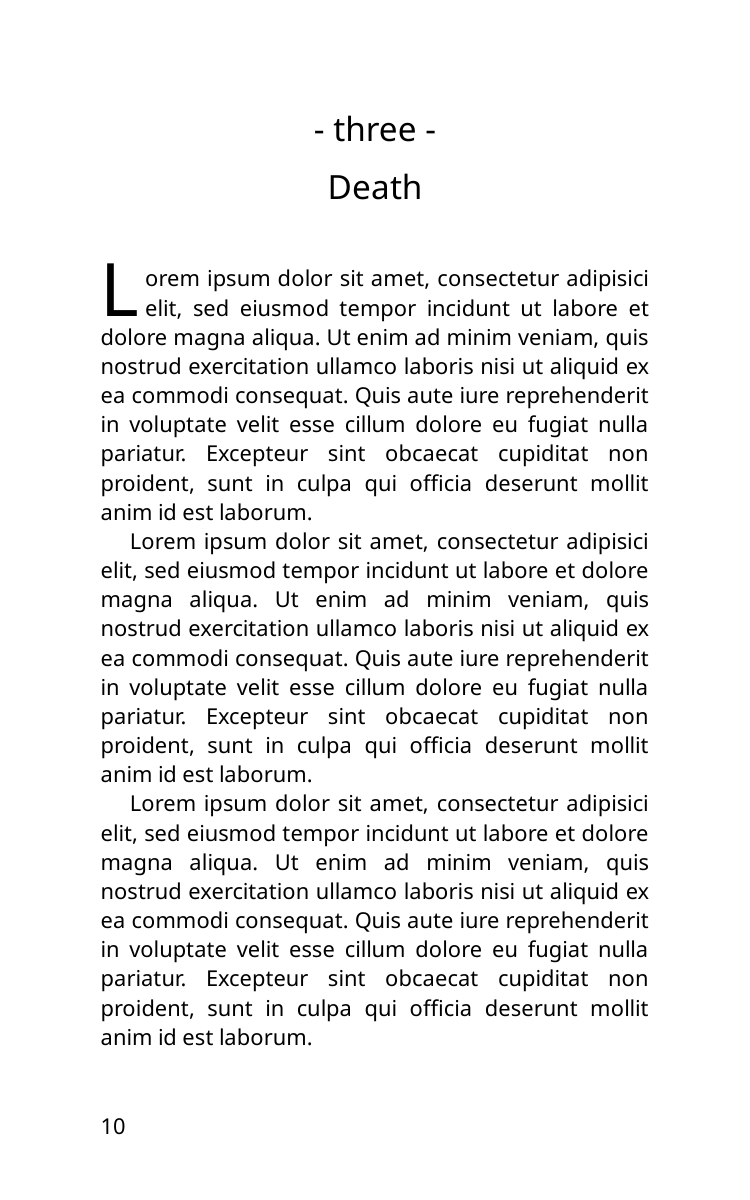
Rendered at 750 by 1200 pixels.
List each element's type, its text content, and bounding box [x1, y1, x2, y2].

text Lorem ipsum dolor sit amet, consectetur adipisici elit, sed eiusmod tempor incidunt ut labore et dolore magna aliqua. Ut enim ad minim veniam, quis nostrud exercitation ullamco laboris nisi ut aliquid ex ea commodi consequat. Quis aute iure reprehenderit in voluptate velit esse cillum dolore eu fugiat nulla pariatur. Excepteur sint obcaecat cupiditat non proident, sunt in culpa qui officia deserunt mollit anim id est laborum. [100, 788, 649, 1051]
text Lorem ipsum dolor sit amet, consectetur adipisici elit, sed eiusmod tempor incidunt ut labore et dolore magna aliqua. Ut enim ad minim veniam, quis nostrud exercitation ullamco laboris nisi ut aliquid ex ea commodi consequat. Quis aute iure reprehenderit in voluptate velit esse cillum dolore eu fugiat nulla pariatur. Excepteur sint obcaecat cupiditat non proident, sunt in culpa qui officia deserunt mollit anim id est laborum. [100, 263, 649, 526]
text Lorem ipsum dolor sit amet, consectetur adipisici elit, sed eiusmod tempor incidunt ut labore et dolore magna aliqua. Ut enim ad minim veniam, quis nostrud exercitation ullamco laboris nisi ut aliquid ex ea commodi consequat. Quis aute iure reprehenderit in voluptate velit esse cillum dolore eu fugiat nulla pariatur. Excepteur sint obcaecat cupiditat non proident, sunt in culpa qui officia deserunt mollit anim id est laborum. [100, 526, 649, 788]
subtitle Death [100, 176, 649, 205]
subtitle Three: Death [100, 88, 649, 118]
subtitle - Three - [100, 118, 649, 147]
